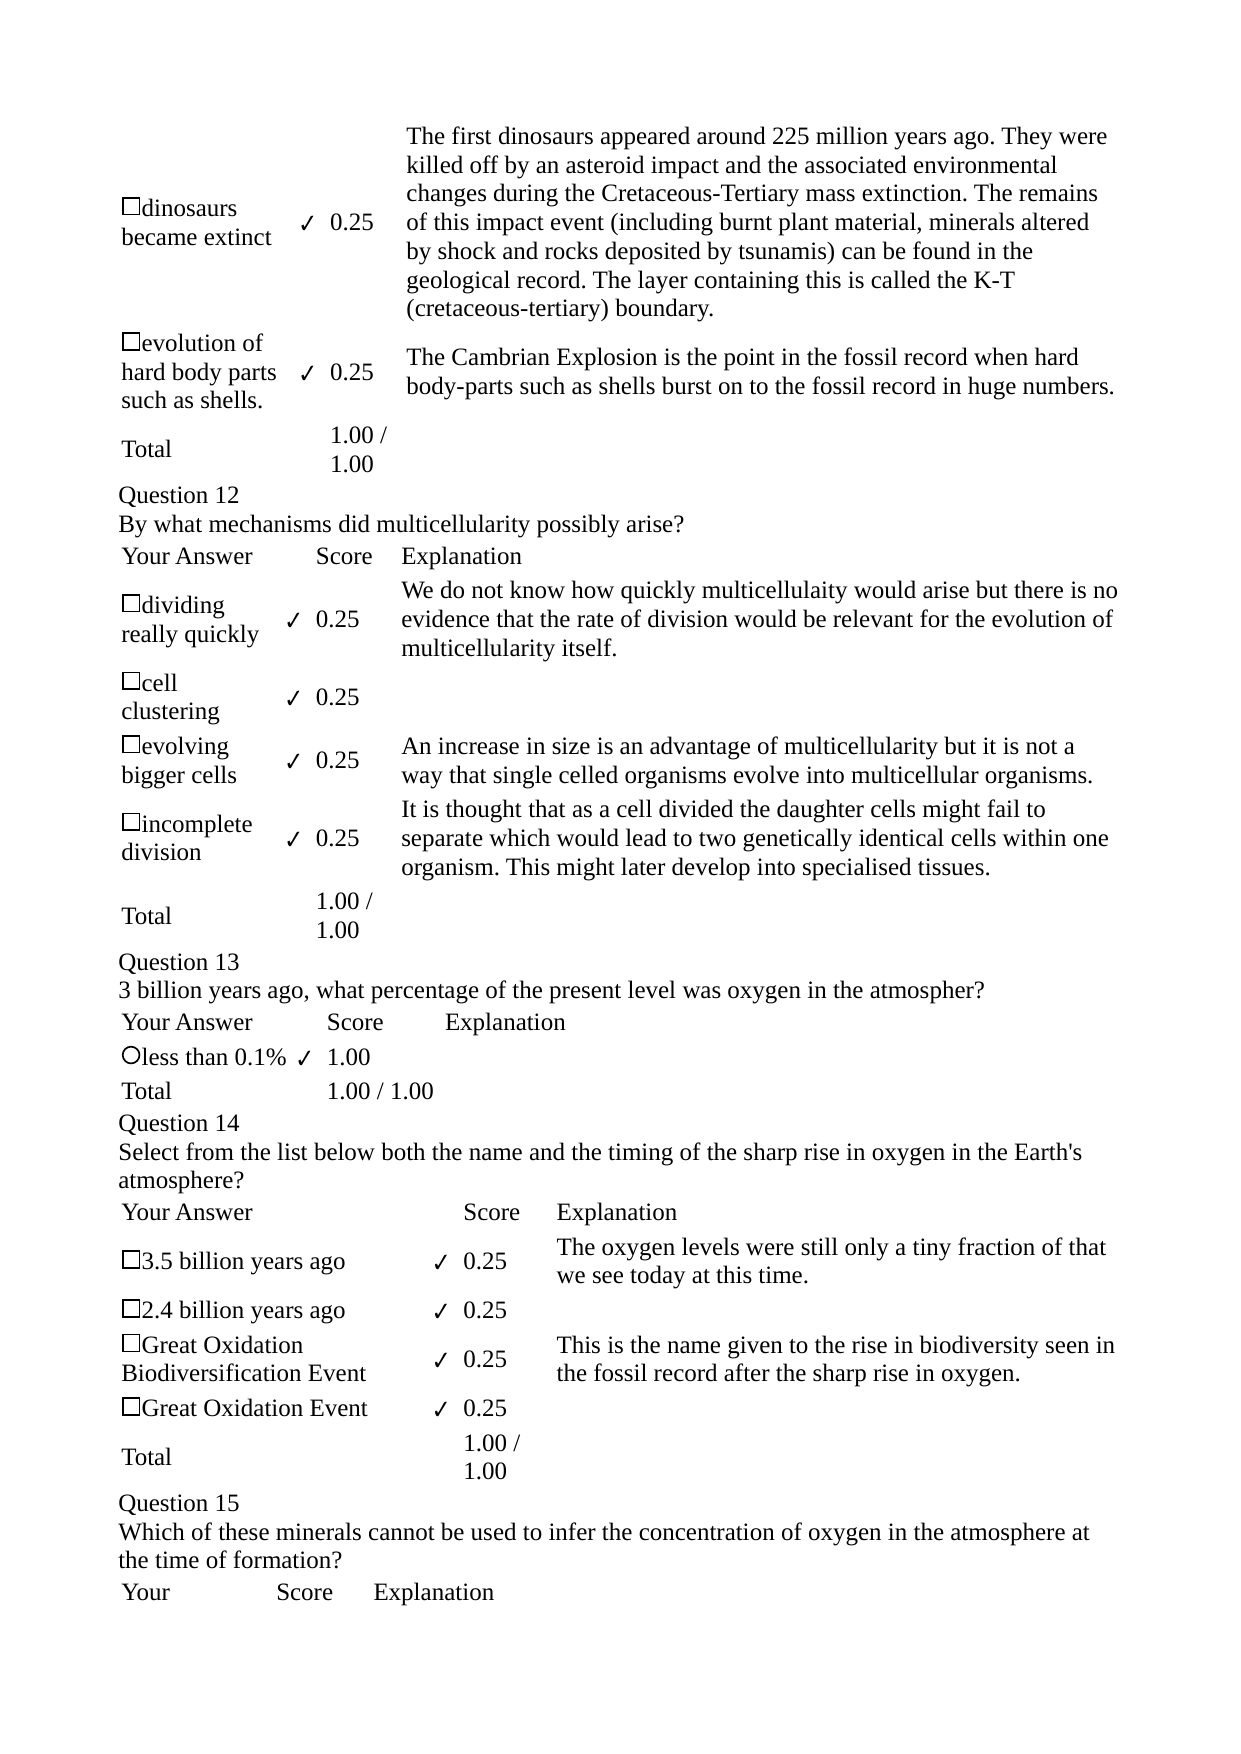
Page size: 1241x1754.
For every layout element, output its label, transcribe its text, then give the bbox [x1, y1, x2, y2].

table_cell ✔ [283, 573, 313, 665]
text By what mechanisms did multicellularity possibly arise? [118, 509, 1122, 538]
table_header Explanation [370, 1574, 1122, 1609]
table_cell [442, 1039, 587, 1073]
table_header Your Answer [118, 1004, 294, 1039]
table_header Score [324, 1004, 442, 1039]
table_cell 0.25 [460, 1292, 553, 1327]
text Question 14 [118, 1108, 1122, 1137]
text Question 12 [118, 481, 1122, 509]
table_cell ✔ [283, 791, 313, 883]
table_cell The oxygen levels were still only a tiny fraction of that we see today at this time. [554, 1229, 1122, 1292]
table_cell It is thought that as a cell divided the daughter cells might fail to separate which would lead to two genetically identical cells within one organism. This might later develop into specialised tissues. [398, 791, 1122, 883]
table_cell Total [118, 884, 283, 947]
table_cell 0.25 [313, 573, 398, 665]
table_cell ✔ [430, 1327, 460, 1390]
table_cell 3.5 billion years ago [118, 1229, 430, 1292]
table_cell Great Oxidation Biodiversification Event [118, 1327, 430, 1390]
table_cell [430, 1425, 460, 1488]
table_cell evolution of hard body parts such as shells. [118, 325, 297, 417]
table_cell Total [118, 1425, 430, 1488]
table_cell 0.25 [327, 118, 403, 325]
table_cell [442, 1074, 587, 1108]
text Which of these minerals cannot be used to infer the concentration of oxygen in the atmosphere at the time of formation? [118, 1517, 1122, 1574]
table_header [294, 1004, 324, 1039]
table_cell [398, 665, 1122, 728]
table_cell ✔ [283, 728, 313, 791]
table_header Explanation [554, 1194, 1122, 1229]
table_header Your [118, 1574, 243, 1609]
table_cell 1.00 / 1.00 [460, 1425, 553, 1488]
table_cell [403, 417, 1122, 481]
table_cell ✔ [430, 1292, 460, 1327]
text 3 billion years ago, what percentage of the present level was oxygen in the atmospher? [118, 976, 1122, 1004]
table_cell ✔ [430, 1390, 460, 1425]
table_cell We do not know how quickly multicellulaity would arise but there is no evidence that the rate of division would be relevant for the evolution of multicellularity itself. [398, 573, 1122, 665]
table_cell cell clustering [118, 665, 283, 728]
text Select from the list below both the name and the timing of the sharp rise in oxygen in the Earth's atmosphere? [118, 1137, 1122, 1194]
table_cell dinosaurs became extinct [118, 118, 297, 325]
table_cell 1.00 [324, 1039, 442, 1073]
table_cell 0.25 [460, 1327, 553, 1390]
table_cell [398, 884, 1122, 947]
table_cell The Cambrian Explosion is the point in the fossil record when hard body-parts such as shells burst on to the fossil record in huge numbers. [403, 325, 1122, 417]
table_cell ✔ [297, 325, 327, 417]
table_header Score [313, 538, 398, 573]
table_header [283, 538, 313, 573]
table_cell 0.25 [460, 1229, 553, 1292]
table_header Explanation [442, 1004, 587, 1039]
table_header Score [273, 1574, 370, 1609]
table_cell [294, 1074, 324, 1108]
table_cell 0.25 [327, 325, 403, 417]
table_header Explanation [398, 538, 1122, 573]
table_cell ✔ [430, 1229, 460, 1292]
table_header Your Answer [118, 538, 283, 573]
table_cell [554, 1390, 1122, 1425]
table_cell incomplete division [118, 791, 283, 883]
table_cell An increase in size is an advantage of multicellularity but it is not a way that single celled organisms evolve into multicellular organisms. [398, 728, 1122, 791]
table_cell This is the name given to the rise in biodiversity seen in the fossil record after the sharp rise in oxygen. [554, 1327, 1122, 1390]
table_cell evolving bigger cells [118, 728, 283, 791]
table_cell [297, 417, 327, 481]
table_cell less than 0.1% [118, 1039, 294, 1073]
text Question 13 [118, 947, 1122, 976]
table_header [243, 1574, 273, 1609]
table_cell ✔ [283, 665, 313, 728]
table_cell 1.00 / 1.00 [313, 884, 398, 947]
table_cell ✔ [297, 118, 327, 325]
table_cell 0.25 [460, 1390, 553, 1425]
table_cell Total [118, 417, 297, 481]
table_cell [283, 884, 313, 947]
table_header Score [460, 1194, 553, 1229]
table_cell [554, 1292, 1122, 1327]
table_cell 0.25 [313, 665, 398, 728]
table_cell Great Oxidation Event [118, 1390, 430, 1425]
table_cell 1.00 / 1.00 [327, 417, 403, 481]
table_cell 2.4 billion years ago [118, 1292, 430, 1327]
table_cell 1.00 / 1.00 [324, 1074, 442, 1108]
table_cell 0.25 [313, 791, 398, 883]
table_cell dividing really quickly [118, 573, 283, 665]
table_header [430, 1194, 460, 1229]
table_cell [554, 1425, 1122, 1488]
text Question 15 [118, 1488, 1122, 1517]
table_cell The first dinosaurs appeared around 225 million years ago. They were killed off by an asteroid impact and the associated environmental changes during the Cretaceous-Tertiary mass extinction. The remains of this impact event (including burnt plant material, minerals altered by shock and rocks deposited by tsunamis) can be found in the geological record. The layer containing this is called the K-T (cretaceous-tertiary) boundary. [403, 118, 1122, 325]
table_cell ✔ [294, 1039, 324, 1073]
table_cell Total [118, 1074, 294, 1108]
table_header Your Answer [118, 1194, 430, 1229]
table_cell 0.25 [313, 728, 398, 791]
